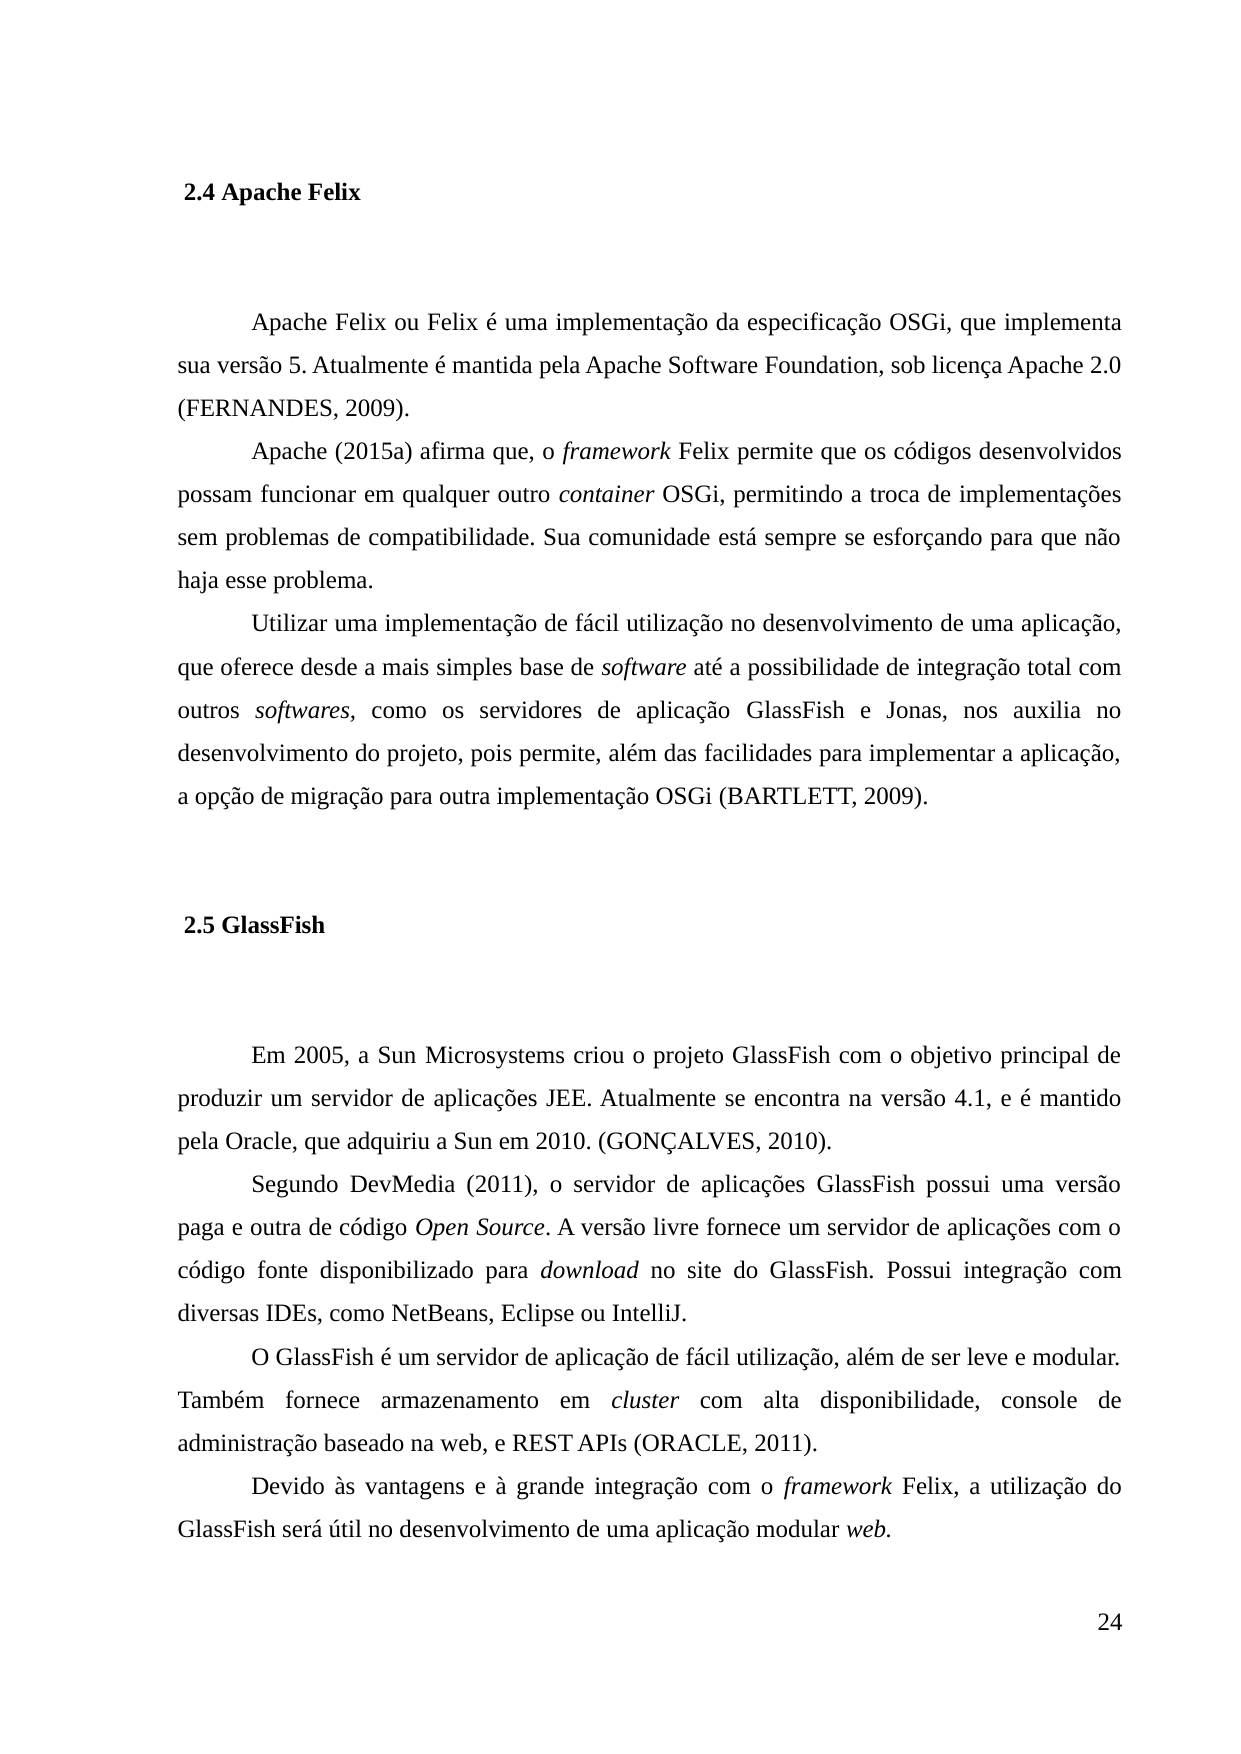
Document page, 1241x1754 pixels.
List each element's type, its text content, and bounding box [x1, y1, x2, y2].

text Em 2005, a Sun Microsystems criou o projeto GlassFish com o objetivo principal de produzir um servidor de aplicações JEE. Atualmente se encontra na versão 4.1, e é mantido pela Oracle, que adquiriu a Sun em 2010. (GONÇALVES, 2010). [177, 1040, 1122, 1155]
text Apache (2015a) afirma que, o framework Felix permite que os códigos desenvolvidos possam funcionar em qualquer outro container OSGi, permitindo a troca de implementações sem problemas de compatibilidade. Sua comunidade está sempre se esforçando para que não haja esse problema. [177, 436, 1122, 594]
text O GlassFish é um servidor de aplicação de fácil utilização, além de ser leve e modular. Também fornece armazenamento em cluster com alta disponibilidade, console de administração baseado na web, e REST APIs (ORACLE, 2011). [177, 1342, 1122, 1457]
text Apache Felix ou Felix é uma implementação da especificação OSGi, que implementa sua versão 5. Atualmente é mantida pela Apache Software Foundation, sob licença Apache 2.0 (FERNANDES, 2009). [177, 307, 1122, 422]
text Segundo DevMedia (2011), o servidor de aplicações GlassFish possui uma versão paga e outra de código Open Source. A versão livre fornece um servidor de aplicações com o código fonte disponibilizado para download no site do GlassFish. Possui integração com diversas IDEs, como NetBeans, Eclipse ou IntelliJ. [177, 1169, 1122, 1327]
text Devido às vantagens e à grande integração com o framework Felix, a utilização do GlassFish será útil no desenvolvimento de uma aplicação modular web. [177, 1471, 1122, 1543]
text Utilizar uma implementação de fácil utilização no desenvolvimento de uma aplicação, que oferece desde a mais simples base de software até a possibilidade de integração total com outros softwares, como os servidores de aplicação GlassFish e Jonas, nos auxilia no desenvolvimento do projeto, pois permite, além das facilidades para implementar a aplicação, a opção de migração para outra implementação OSGi (BARTLETT, 2009). [177, 608, 1122, 810]
subtitle Apache Felix [177, 177, 1122, 206]
subtitle GlassFish [177, 910, 1122, 939]
